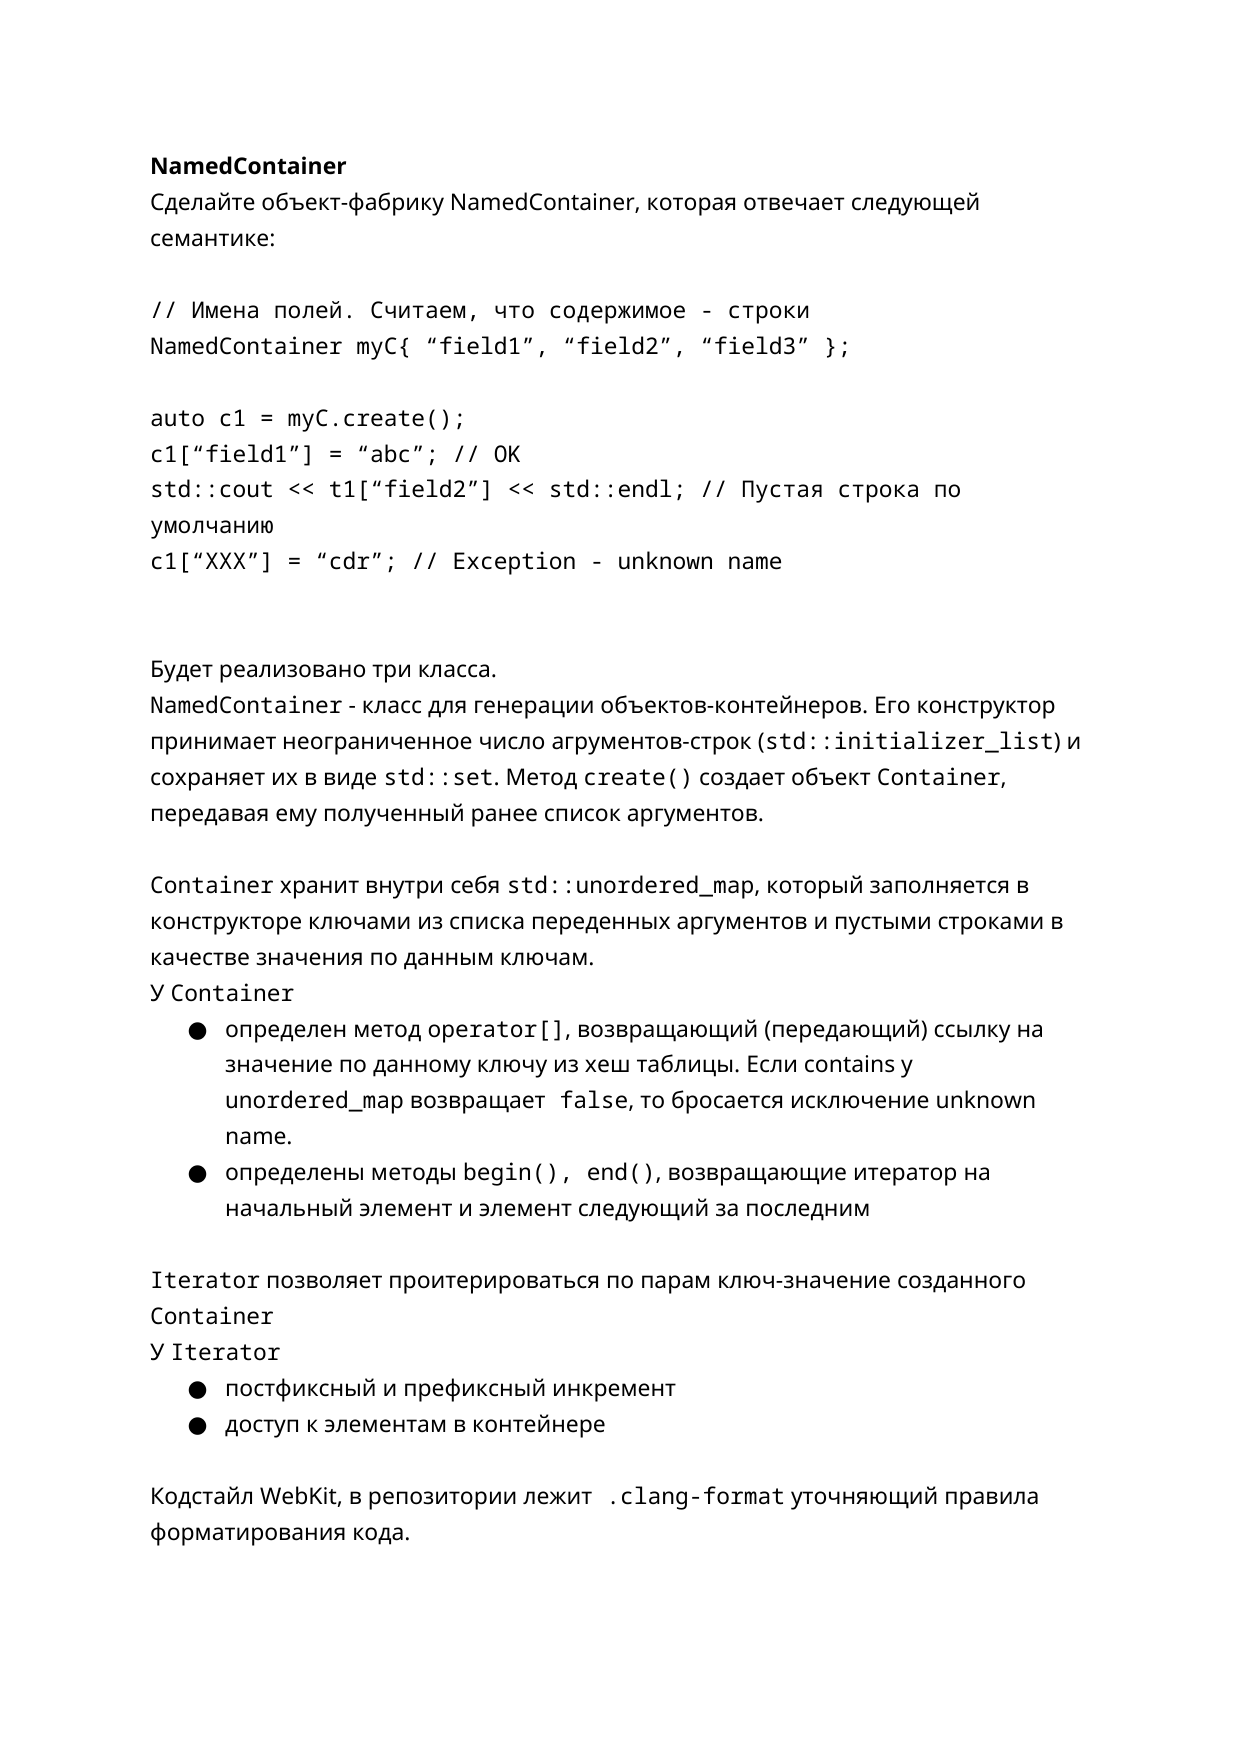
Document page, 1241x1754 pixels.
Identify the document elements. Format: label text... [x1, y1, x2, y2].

text У Container [150, 977, 1090, 1008]
text auto c1 = myC.create(); [150, 402, 1090, 433]
text NamedContainer - класс для генерации объектов-контейнеров. Его конструктор принимает неограниченное число агрументов-строк (std::initializer_list) и сохраняет их в виде std::set. Метод create() создает объект Container, передавая ему полученный ранее список аргументов. [150, 689, 1090, 828]
list определены методы begin(), end(), возвращающие итератор на начальный элемент и элемент следующий за последним [187, 1156, 1090, 1223]
text Будет реализовано три класса. [150, 653, 1090, 684]
text // Имена полей. Считаем, что содержимое - строки [150, 294, 1090, 325]
text std::cout << t1[“field2”] << std::endl; // Пустая строка по умолчанию [150, 473, 1090, 541]
list доступ к элементам в контейнере [187, 1408, 1090, 1439]
list определен метод operator[], возвращающий (передающий) ссылку на значение по данному ключу из хеш таблицы. Если contains у unordered_map возвращает false, то бросается исключение unknown name. [187, 1012, 1090, 1152]
text c1[“field1”] = “abc”; // OK [150, 437, 1090, 469]
text NamedContainer myC{ “field1”, “field2”, “field3” }; [150, 330, 1090, 361]
text Container хранит внутри себя std::unordered_map, который заполняется в конструкторе ключами из списка переденных аргументов и пустыми строками в качестве значения по данным ключам. [150, 869, 1090, 972]
text c1[“XXX”] = “cdr”; // Exception - unknown name [150, 545, 1090, 577]
text Кодстайл WebKit, в репозитории лежит .clang-format уточняющий правила форматирования кода. [150, 1480, 1090, 1547]
text У Iterator [150, 1336, 1090, 1367]
text NamedContainer [150, 150, 1090, 181]
text Сделайте объект-фабрику NamedContainer, которая отвечает следующей семантике: [150, 186, 1090, 253]
text Iterator позволяет проитерироваться по парам ключ-значение созданного Container [150, 1264, 1090, 1331]
list постфиксный и префиксный инкремент [187, 1372, 1090, 1403]
